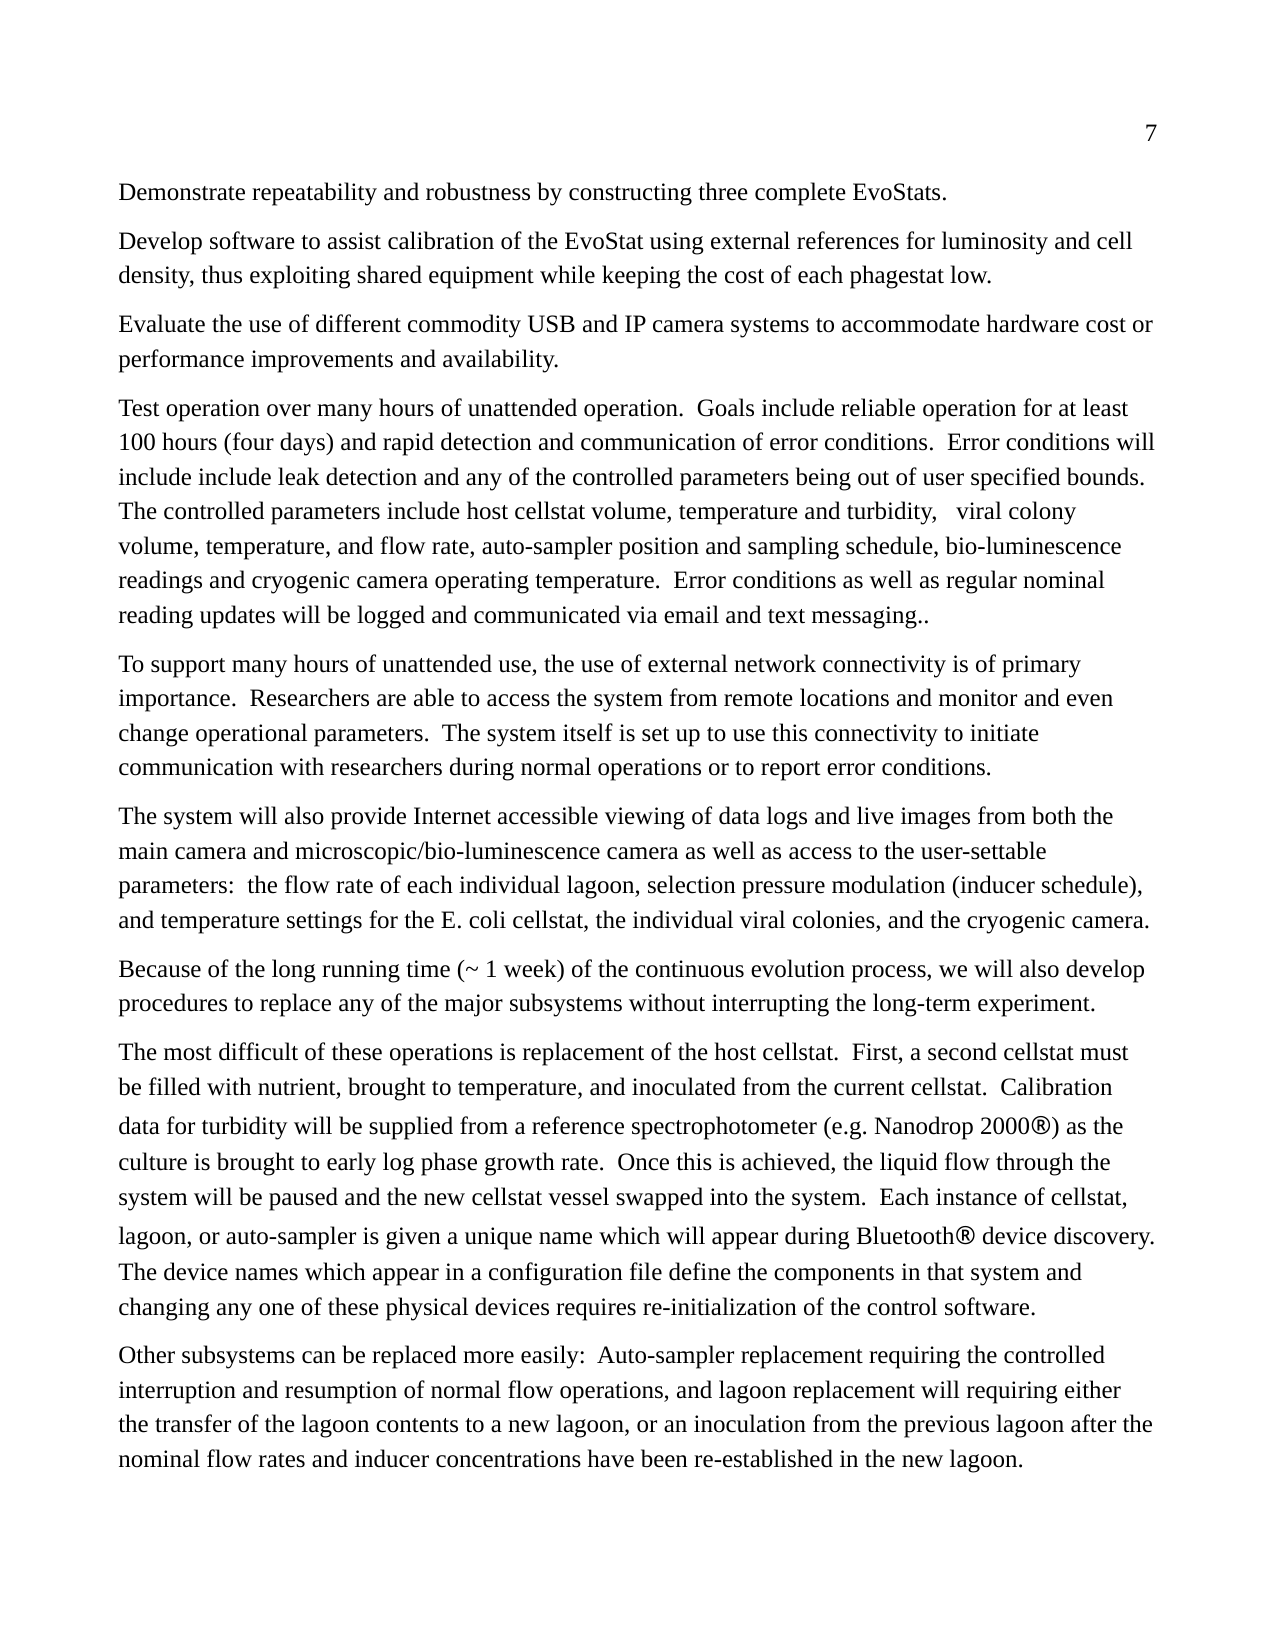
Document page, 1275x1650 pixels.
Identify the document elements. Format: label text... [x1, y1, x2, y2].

text The most difficult of these operations is replacement of the host cellstat. First, a second cellstat must be filled with nutrient, brought to temperature, and inoculated from the current cellstat. Calibration data for turbidity will be supplied from a reference spectrophotometer (e.g. Nanodrop 2000®) as the culture is brought to early log phase growth rate. Once this is achieved, the liquid flow through the system will be paused and the new cellstat vessel swapped into the system. Each instance of cellstat, lagoon, or auto-sampler is given a unique name which will appear during Bluetooth® device discovery. The device names which appear in a configuration file define the components in that system and changing any one of these physical devices requires re-initialization of the control software. [118, 1037, 1157, 1320]
text Because of the long running time (~ 1 week) of the continuous evolution process, we will also develop procedures to replace any of the major subsystems without interrupting the long-term experiment. [118, 954, 1157, 1017]
text The system will also provide Internet accessible viewing of data logs and live images from both the main camera and microscopic/bio-luminescence camera as well as access to the user-settable parameters: the flow rate of each individual lagoon, selection pressure modulation (inducer schedule), and temperature settings for the E. coli cellstat, the individual viral colonies, and the cryogenic camera. [118, 801, 1157, 934]
text Test operation over many hours of unattended operation. Goals include reliable operation for at least 100 hours (four days) and rapid detection and communication of error conditions. Error conditions will include include leak detection and any of the controlled parameters being out of user specified bounds. The controlled parameters include host cellstat volume, temperature and turbidity, viral colony volume, temperature, and flow rate, auto-sampler position and sampling schedule, bio-luminescence readings and cryogenic camera operating temperature. Error conditions as well as regular nominal reading updates will be logged and communicated via email and text messaging.. [118, 393, 1157, 629]
text Demonstrate repeatability and robustness by constructing three complete EvoStats. [118, 177, 1157, 206]
text Evaluate the use of different commodity USB and IP camera systems to accommodate hardware cost or performance improvements and availability. [118, 309, 1157, 373]
text Other subsystems can be replaced more easily: Auto-sampler replacement requiring the controlled interruption and resumption of normal flow operations, and lagoon replacement will requiring either the transfer of the lagoon contents to a new lagoon, or an inoculation from the previous lagoon after the nominal flow rates and inducer concentrations have been re-established in the new lagoon. [118, 1341, 1157, 1473]
text Develop software to assist calibration of the EvoStat using external references for luminosity and cell density, thus exploiting shared equipment while keeping the cost of each phagestat low. [118, 226, 1157, 289]
text To support many hours of unattended use, the use of external network connectivity is of primary importance. Researchers are able to access the system from remote locations and monitor and even change operational parameters. The system itself is set up to use this connectivity to initiate communication with researchers during normal operations or to report error conditions. [118, 649, 1157, 781]
